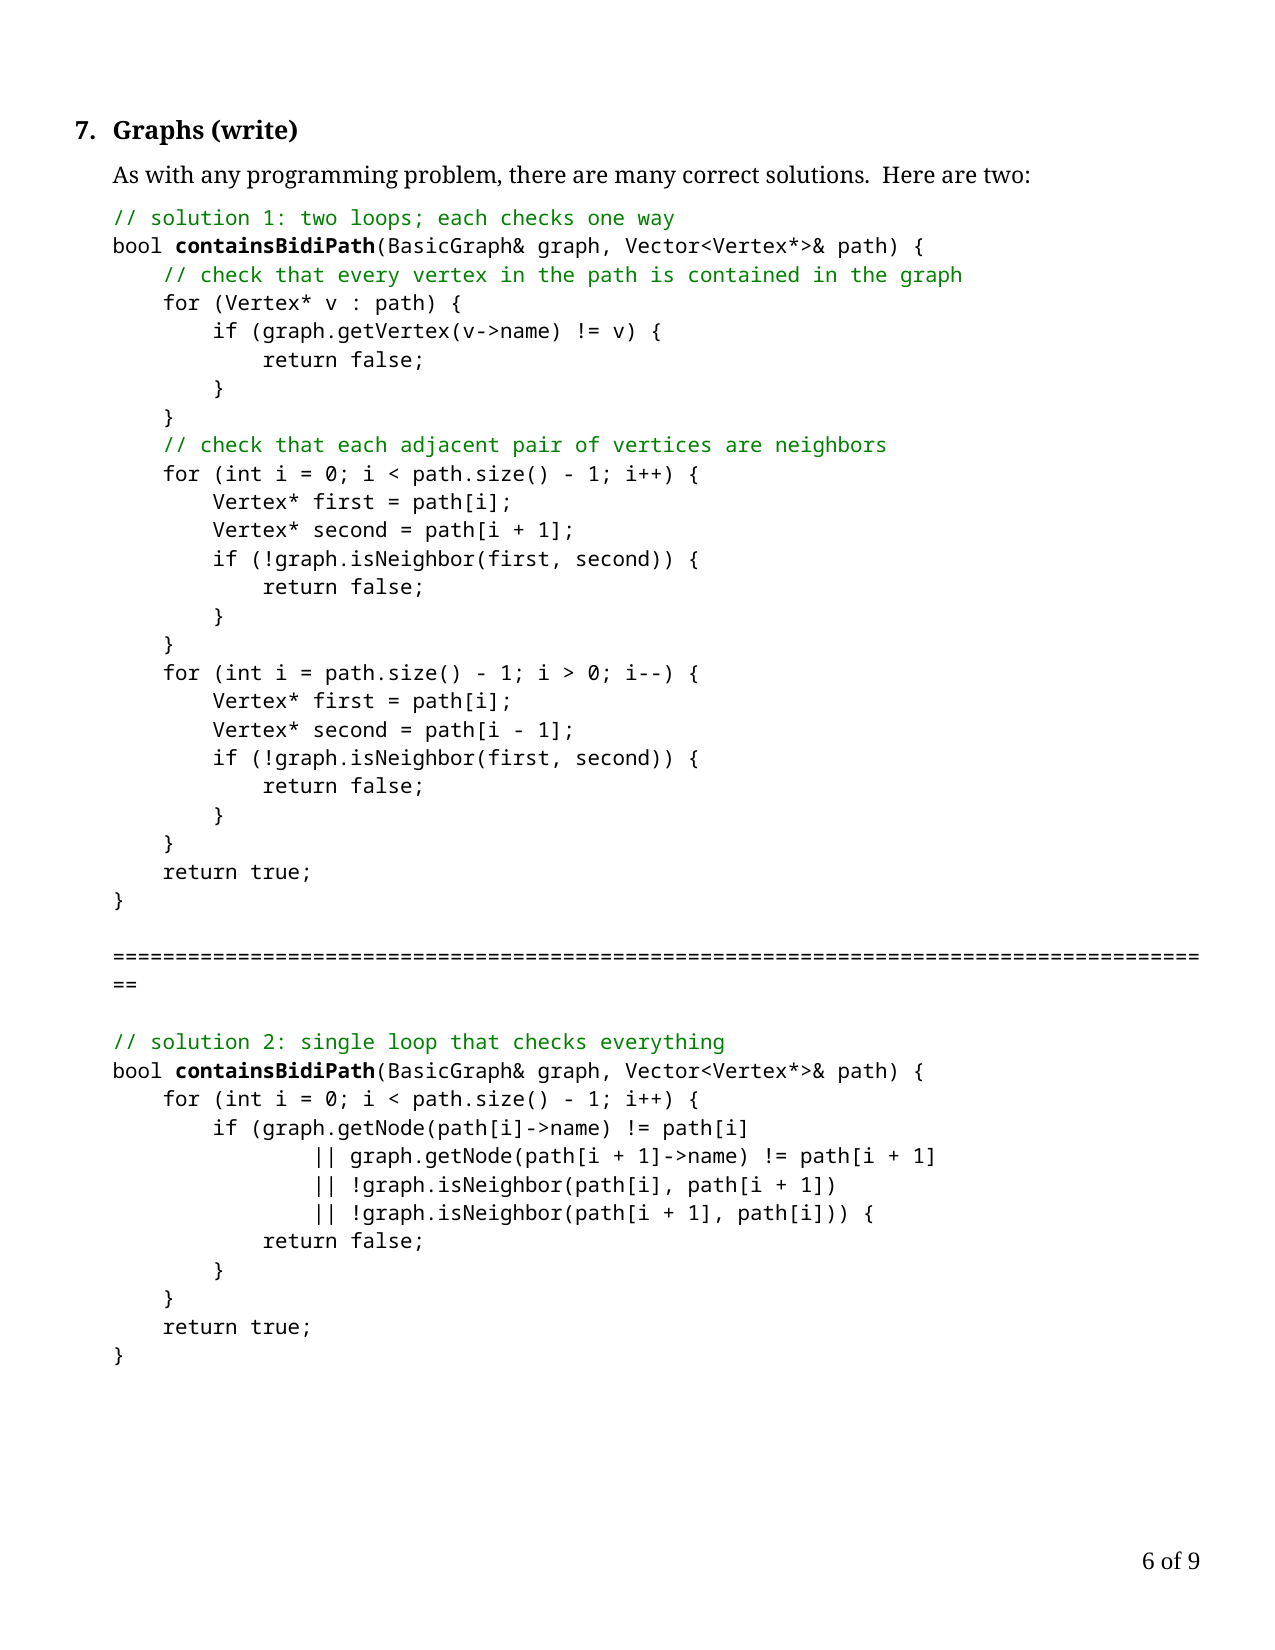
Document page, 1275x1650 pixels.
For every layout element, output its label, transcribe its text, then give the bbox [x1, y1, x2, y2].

text return false; [112, 1227, 1200, 1255]
text return false; [112, 572, 1200, 601]
text Vertex* second = path[i + 1]; [112, 516, 1200, 544]
text ========================================================================================= [112, 942, 1200, 999]
text } [112, 1255, 1200, 1283]
text Vertex* first = path[i]; [112, 487, 1200, 516]
text As with any programming problem, there are many correct solutions. Here are two: [112, 159, 1200, 190]
text Vertex* first = path[i]; [112, 686, 1200, 715]
text } [112, 629, 1200, 658]
text Vertex* second = path[i - 1]; [112, 715, 1200, 743]
text // check that every vertex in the path is contained in the graph [112, 260, 1200, 288]
text if (graph.getNode(path[i]->name) != path[i] [112, 1113, 1200, 1141]
text for (int i = path.size() - 1; i > 0; i--) { [112, 658, 1200, 686]
text if (!graph.isNeighbor(first, second)) { [112, 544, 1200, 572]
text if (graph.getVertex(v->name) != v) { [112, 317, 1200, 345]
text } [112, 373, 1200, 402]
text for (int i = 0; i < path.size() - 1; i++) { [112, 459, 1200, 487]
text 7. Graphs (write) [75, 112, 1200, 147]
text // check that each adjacent pair of vertices are neighbors [112, 430, 1200, 459]
text || !graph.isNeighbor(path[i], path[i + 1]) [112, 1170, 1200, 1198]
text } [112, 1340, 1200, 1369]
text } [112, 800, 1200, 828]
text bool containsBidiPath(BasicGraph& graph, Vector<Vertex*>& path) { [112, 1056, 1200, 1084]
text } [112, 1283, 1200, 1312]
text return false; [112, 772, 1200, 800]
text // solution 1: two loops; each checks one way [112, 203, 1200, 231]
text return false; [112, 345, 1200, 373]
text for (Vertex* v : path) { [112, 288, 1200, 317]
text return true; [112, 1312, 1200, 1340]
text } [112, 601, 1200, 629]
text if (!graph.isNeighbor(first, second)) { [112, 743, 1200, 772]
text bool containsBidiPath(BasicGraph& graph, Vector<Vertex*>& path) { [112, 231, 1200, 260]
text || !graph.isNeighbor(path[i + 1], path[i])) { [112, 1198, 1200, 1227]
text return true; [112, 857, 1200, 885]
text // solution 2: single loop that checks everything [112, 1027, 1200, 1056]
text } [112, 828, 1200, 857]
text || graph.getNode(path[i + 1]->name) != path[i + 1] [112, 1141, 1200, 1170]
text for (int i = 0; i < path.size() - 1; i++) { [112, 1084, 1200, 1113]
text } [112, 885, 1200, 914]
text } [112, 402, 1200, 430]
